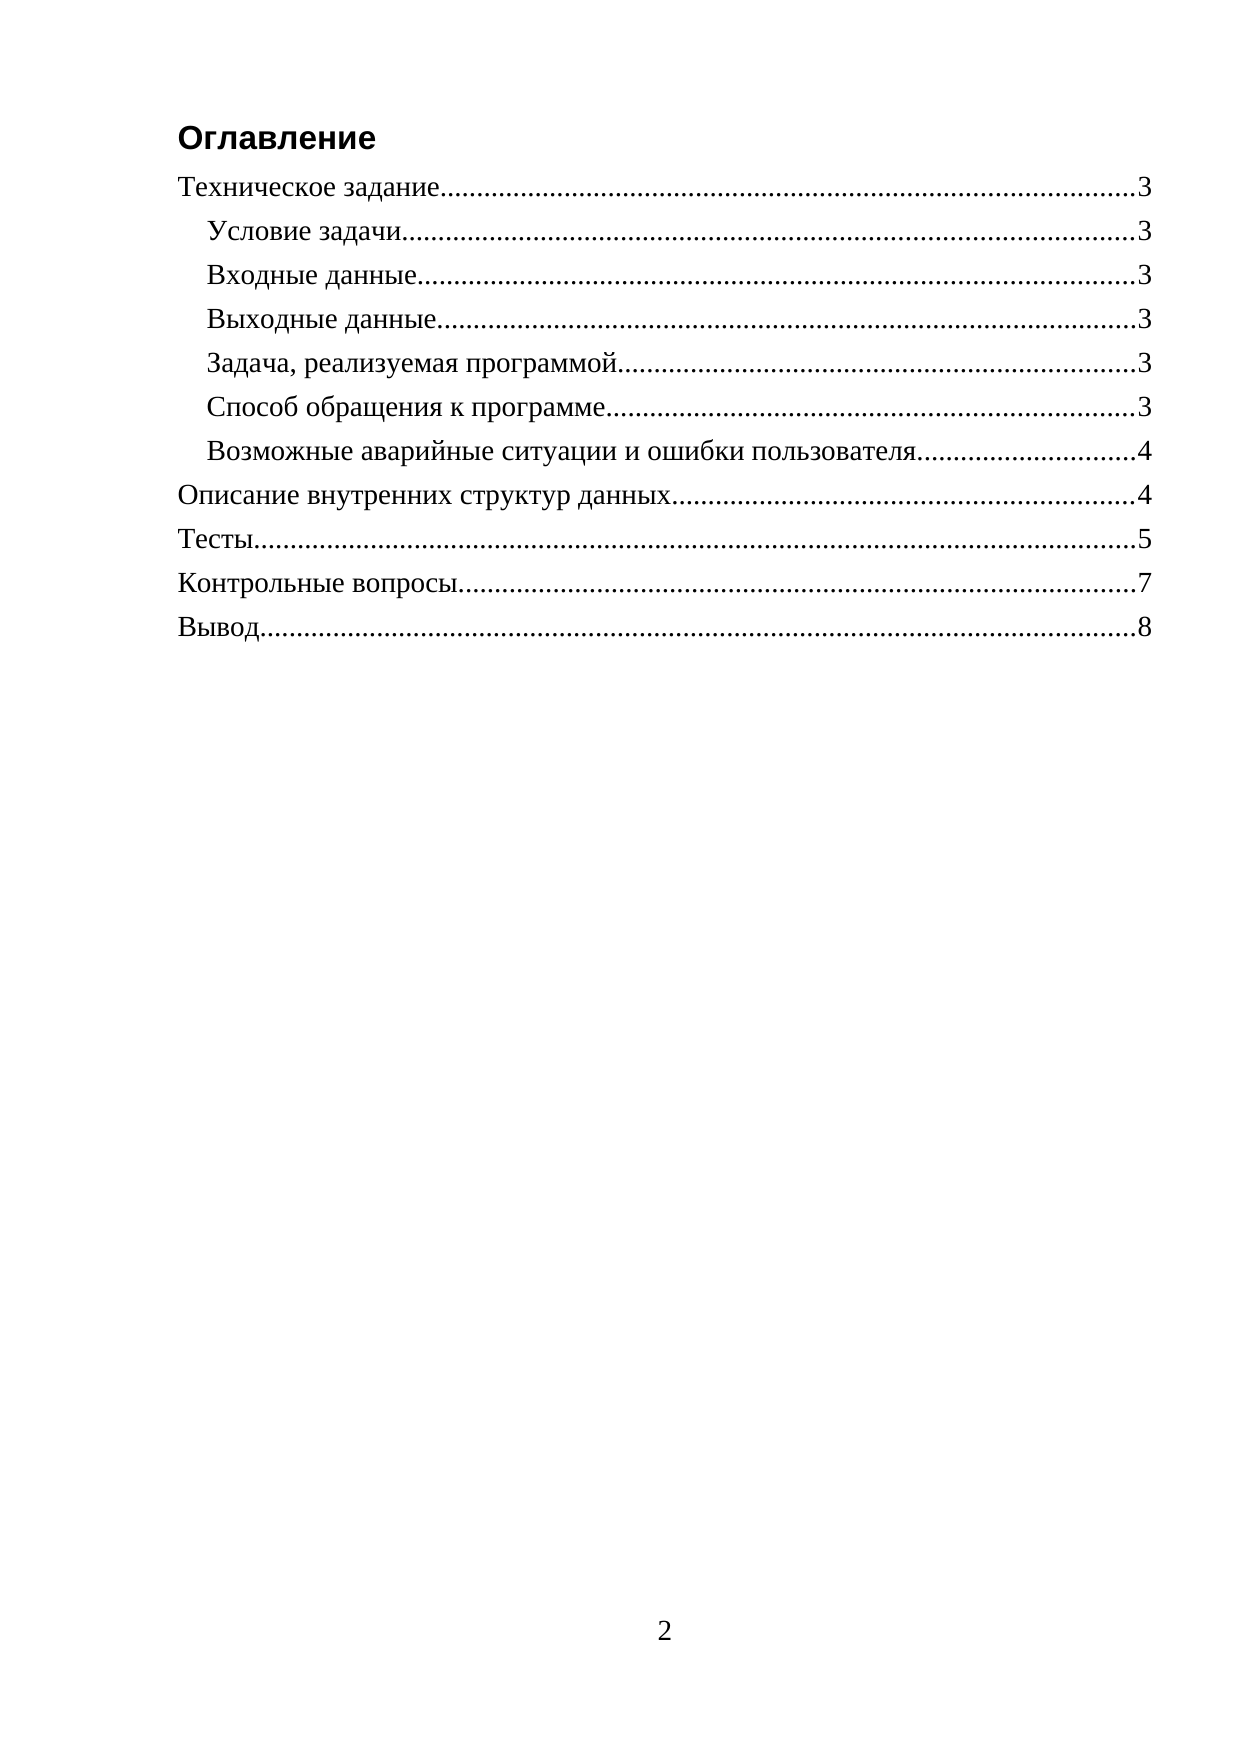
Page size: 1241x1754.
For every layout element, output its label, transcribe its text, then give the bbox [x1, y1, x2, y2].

subtitle Оглавление [177, 118, 1152, 157]
text Возможные аварийные ситуации и ошибки пользователя 4 [206, 433, 1152, 466]
text Описание внутренних структур данных 4 [177, 477, 1152, 510]
text Вывод 8 [177, 609, 1152, 642]
text Условие задачи 3 [206, 213, 1152, 247]
text Выходные данные 3 [206, 301, 1152, 334]
text Техническое задание 3 [177, 169, 1152, 203]
text Входные данные 3 [206, 257, 1152, 291]
text Способ обращения к программе 3 [206, 389, 1152, 422]
text Контрольные вопросы 7 [177, 565, 1152, 598]
text Тесты 5 [177, 521, 1152, 554]
text Задача, реализуемая программой 3 [206, 345, 1152, 378]
